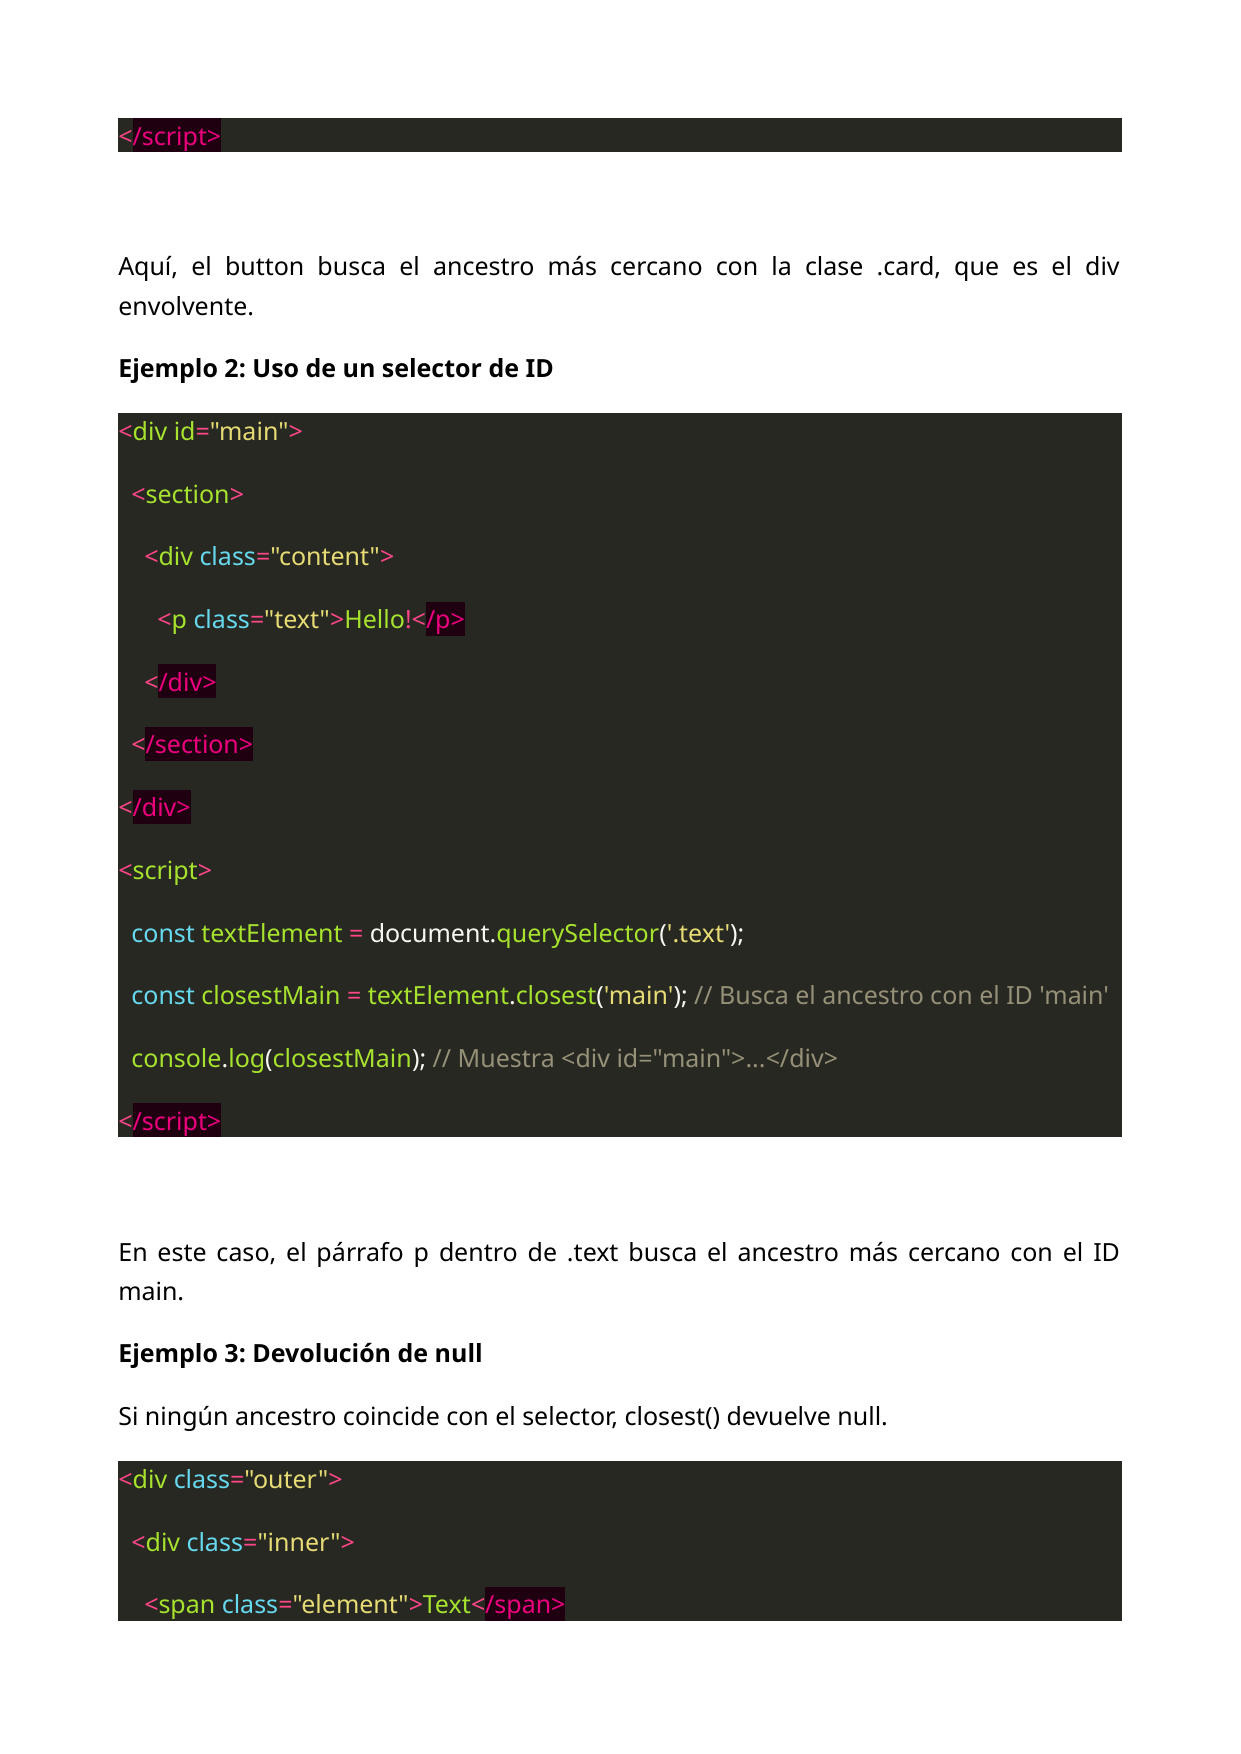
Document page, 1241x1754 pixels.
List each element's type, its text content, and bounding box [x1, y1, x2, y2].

text const textElement = document.querySelector('.text'); [118, 915, 1122, 949]
text console.log(closestMain); // Muestra <div id="main">...</div> [118, 1041, 1122, 1075]
text Aquí, el button busca el ancestro más cercano con la clase .card, que es el div envolvente. [118, 249, 1122, 322]
text <p class="text">Hello!</p> [118, 602, 1122, 636]
text <div class="content"> [118, 539, 1122, 573]
text <div class="outer"> [118, 1461, 1122, 1496]
text </script> [118, 118, 1122, 152]
text Ejemplo 2: Uso de un selector de ID [118, 351, 1122, 385]
text <div class="inner"> [118, 1524, 1122, 1558]
text </div> [118, 790, 1122, 824]
text const closestMain = textElement.closest('main'); // Busca el ancestro con el ID 'main' [118, 978, 1122, 1012]
text </script> [118, 1103, 1122, 1137]
text <section> [118, 476, 1122, 510]
text <div id="main"> [118, 413, 1122, 448]
text </section> [118, 727, 1122, 761]
text Ejemplo 3: Devolución de null [118, 1336, 1122, 1370]
text </div> [118, 664, 1122, 698]
text En este caso, el párrafo p dentro de .text busca el ancestro más cercano con el ID main. [118, 1234, 1122, 1307]
text <script> [118, 852, 1122, 887]
text <span class="element">Text</span> [118, 1587, 1122, 1621]
text Si ningún ancestro coincide con el selector, closest() devuelve null. [118, 1399, 1122, 1433]
